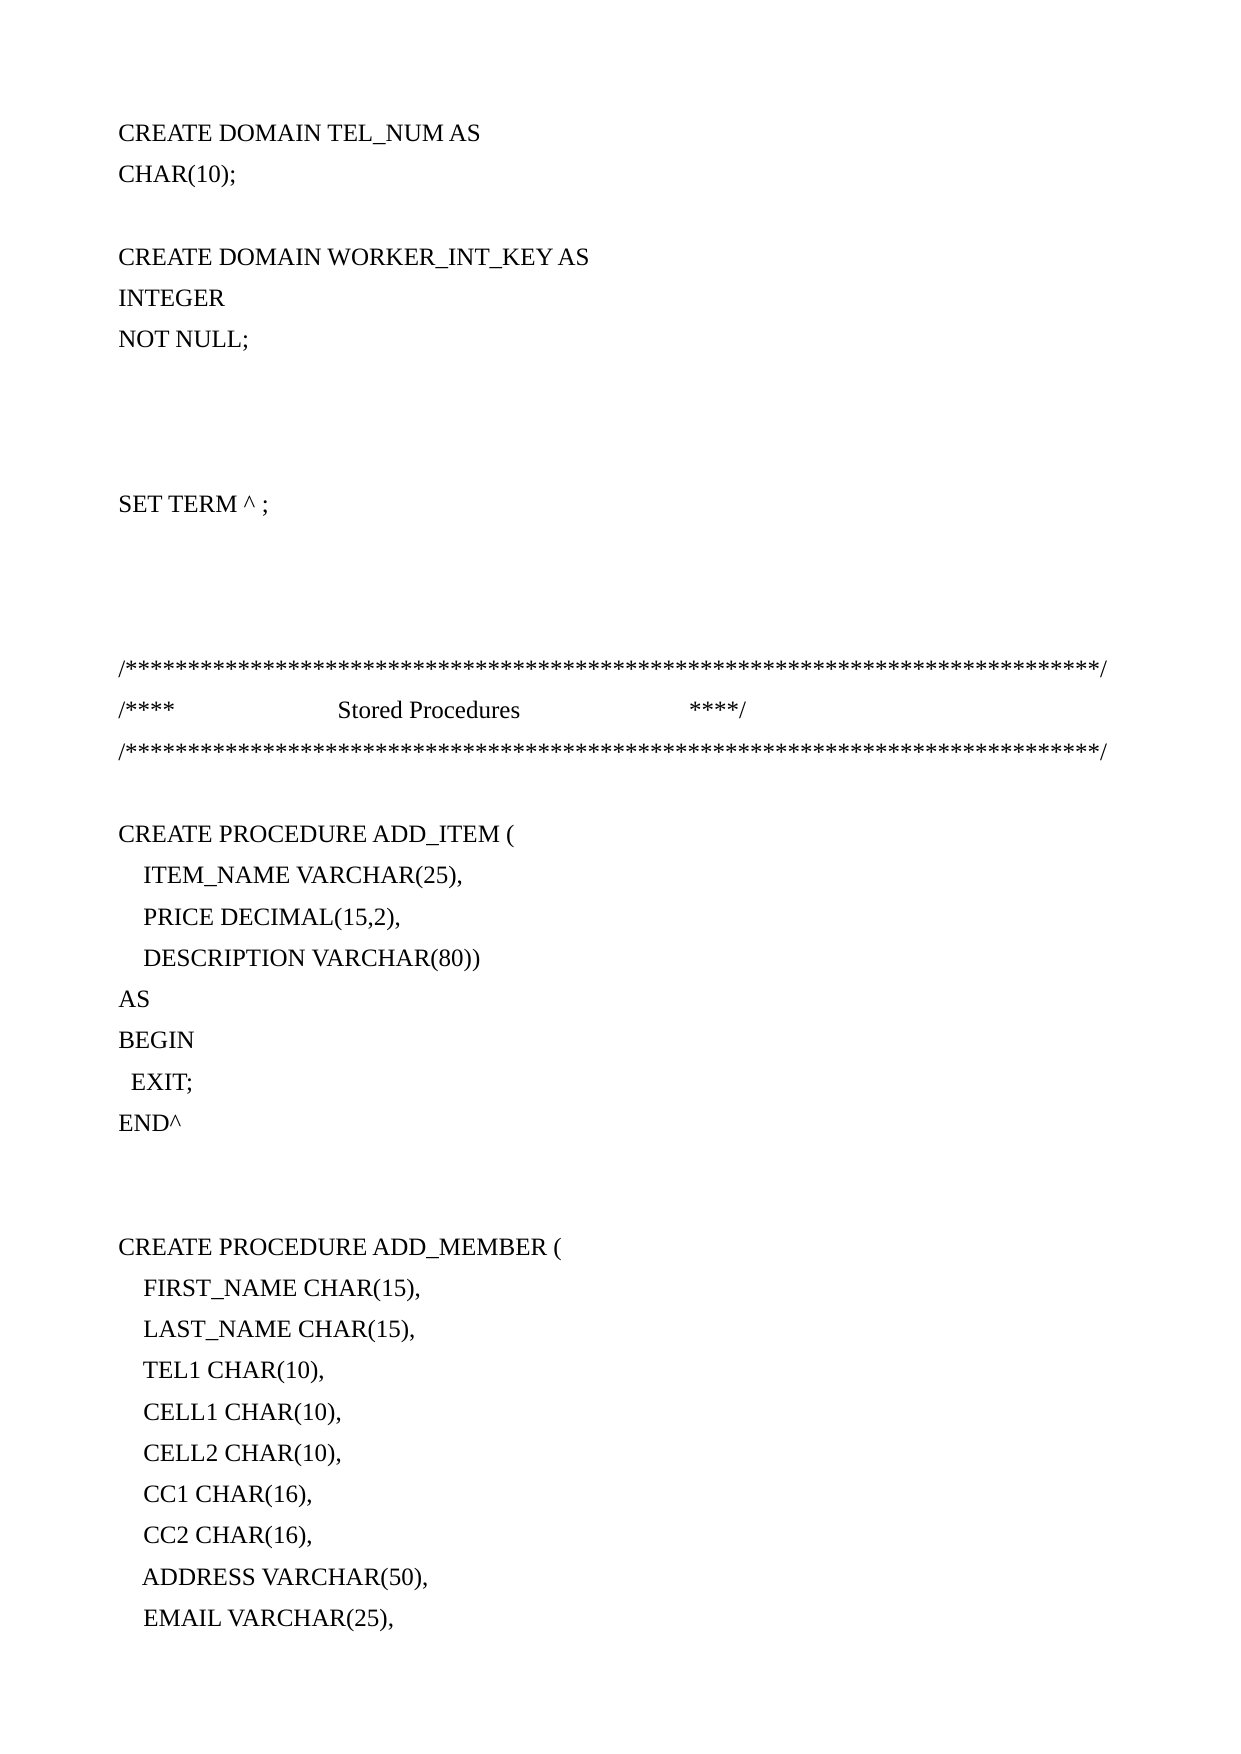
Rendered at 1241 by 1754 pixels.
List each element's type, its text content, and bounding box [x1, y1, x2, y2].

text EXIT; [118, 1067, 1122, 1096]
text TEL1 CHAR(10), [118, 1356, 1122, 1384]
text CREATE DOMAIN TEL_NUM AS [118, 118, 1122, 147]
text ADDRESS VARCHAR(50), [118, 1562, 1122, 1591]
text BEGIN [118, 1026, 1122, 1054]
text END^ [118, 1108, 1122, 1137]
text CREATE PROCEDURE ADD_ITEM ( [118, 819, 1122, 848]
text CHAR(10); [118, 159, 1122, 188]
text CREATE DOMAIN WORKER_INT_KEY AS [118, 242, 1122, 271]
text ITEM_NAME VARCHAR(25), [118, 861, 1122, 889]
text DESCRIPTION VARCHAR(80)) [118, 943, 1122, 972]
text CC2 CHAR(16), [118, 1521, 1122, 1549]
text SET TERM ^ ; [118, 489, 1122, 518]
text CC1 CHAR(16), [118, 1479, 1122, 1508]
text EMAIL VARCHAR(25), [118, 1603, 1122, 1632]
text PRICE DECIMAL(15,2), [118, 902, 1122, 931]
text CELL2 CHAR(10), [118, 1438, 1122, 1467]
text AS [118, 984, 1122, 1013]
text /******************************************************************************/ [118, 654, 1122, 683]
text CELL1 CHAR(10), [118, 1397, 1122, 1426]
text CREATE PROCEDURE ADD_MEMBER ( [118, 1232, 1122, 1261]
text LAST_NAME CHAR(15), [118, 1314, 1122, 1343]
text INTEGER [118, 283, 1122, 312]
text /**** Stored Procedures ****/ [118, 696, 1122, 724]
text NOT NULL; [118, 324, 1122, 353]
text /******************************************************************************/ [118, 737, 1122, 766]
text FIRST_NAME CHAR(15), [118, 1273, 1122, 1302]
